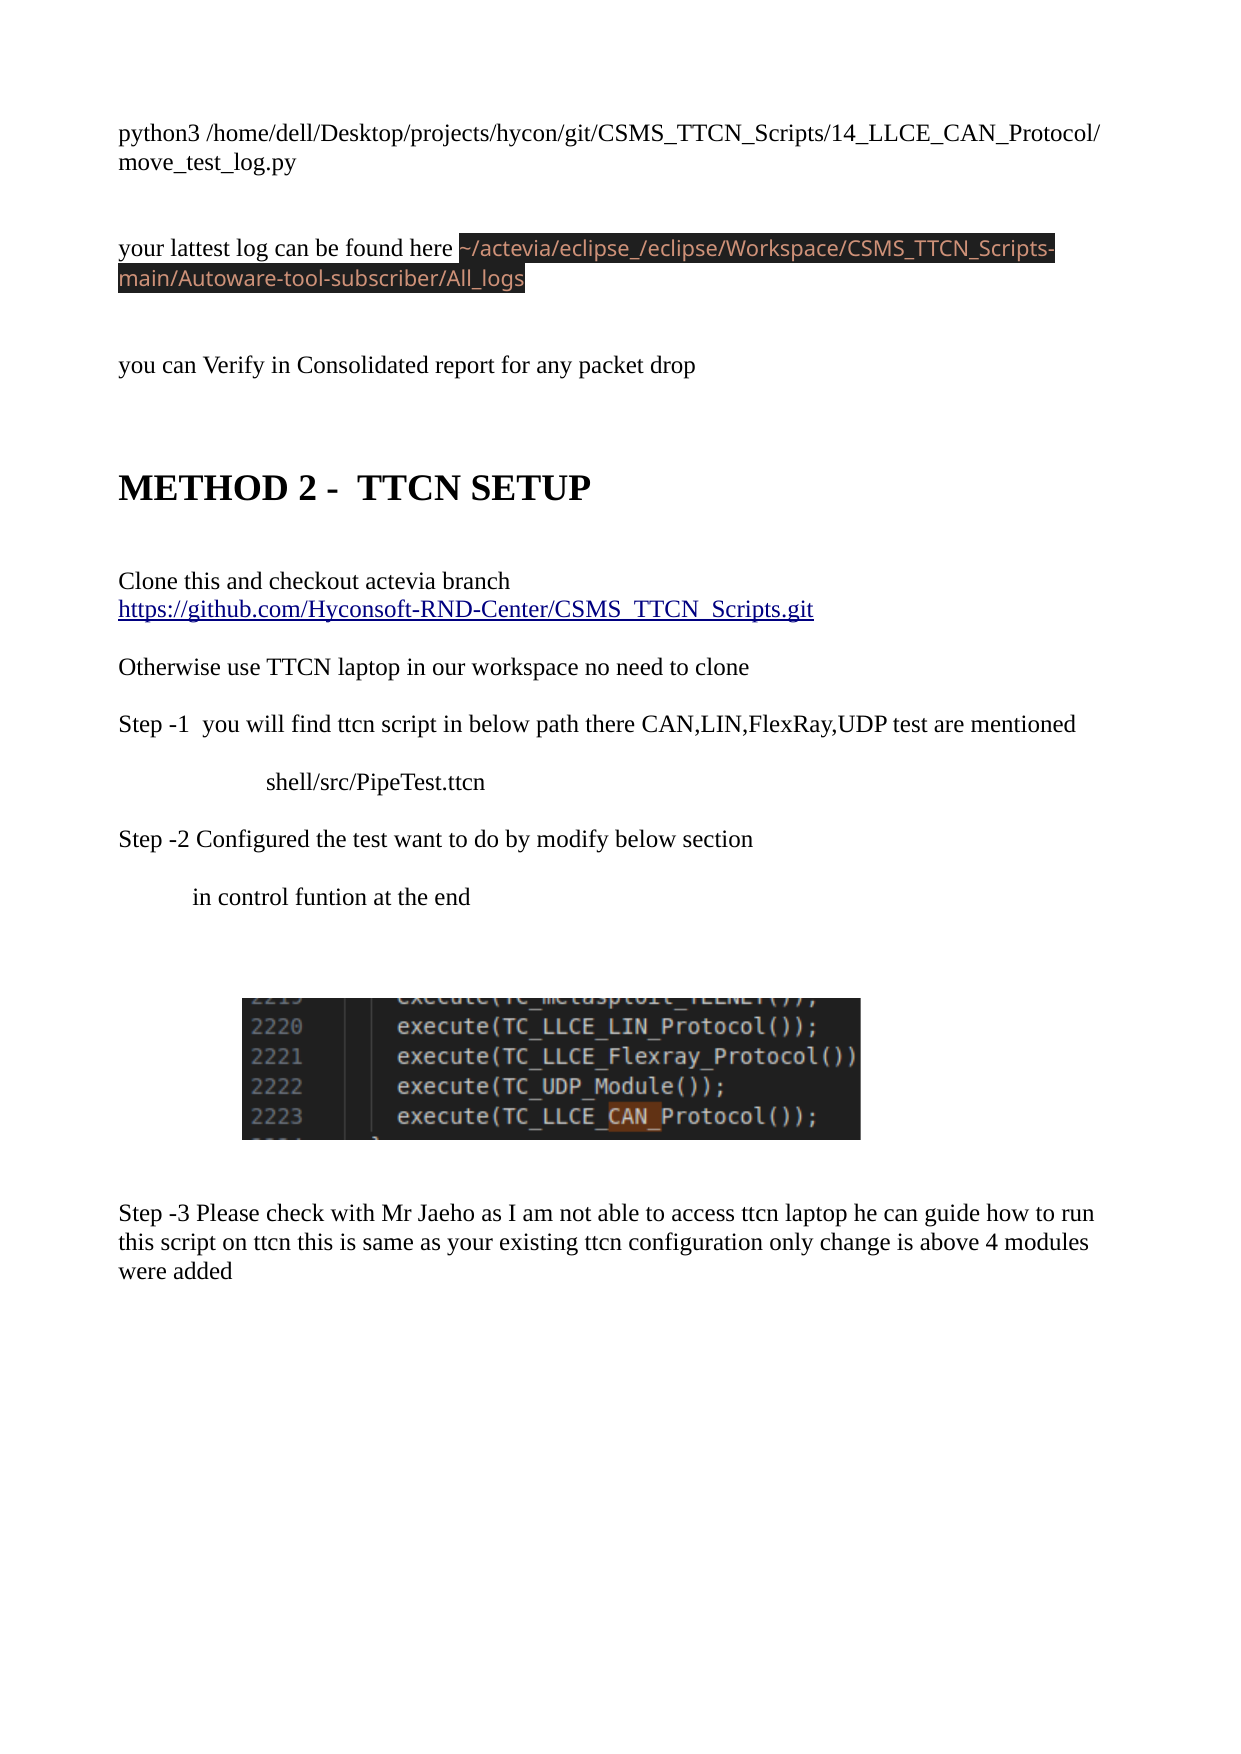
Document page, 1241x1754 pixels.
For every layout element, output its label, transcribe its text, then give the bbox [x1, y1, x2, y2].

text python3 /home/dell/Desktop/projects/hycon/git/CSMS_TTCN_Scripts/14_LLCE_CAN_Protocol/move_test_log.py your lattest log can be found here ~/actevia/eclipse_/eclipse/Workspace/CSMS_TTCN_Scripts-main/Autoware-tool-subscriber/All_logs [118, 118, 1122, 293]
text Step -3 Please check with Mr Jaeho as I am not able to access ttcn laptop he can guide how to run this script on ttcn this is same as your existing ttcn configuration only change is above 4 modules were added [118, 1198, 1122, 1428]
text you can Verify in Consolidated report for any packet drop METHOD 2 - TTCN SETUP Clone this and checkout actevia branch https://github.com/Hyconsoft-RND-Center/CSMS_TTCN_Scripts.git Otherwise use TTCN laptop in our workspace no need to clone Step -1 you will find ttcn script in below path there CAN,LIN,FlexRay,UDP test are mentioned shell/src/PipeTest.ttcn Step -2 Configured the test want to do by modify below section in control funtion at the end [118, 293, 1122, 1054]
picture [242, 998, 861, 1140]
